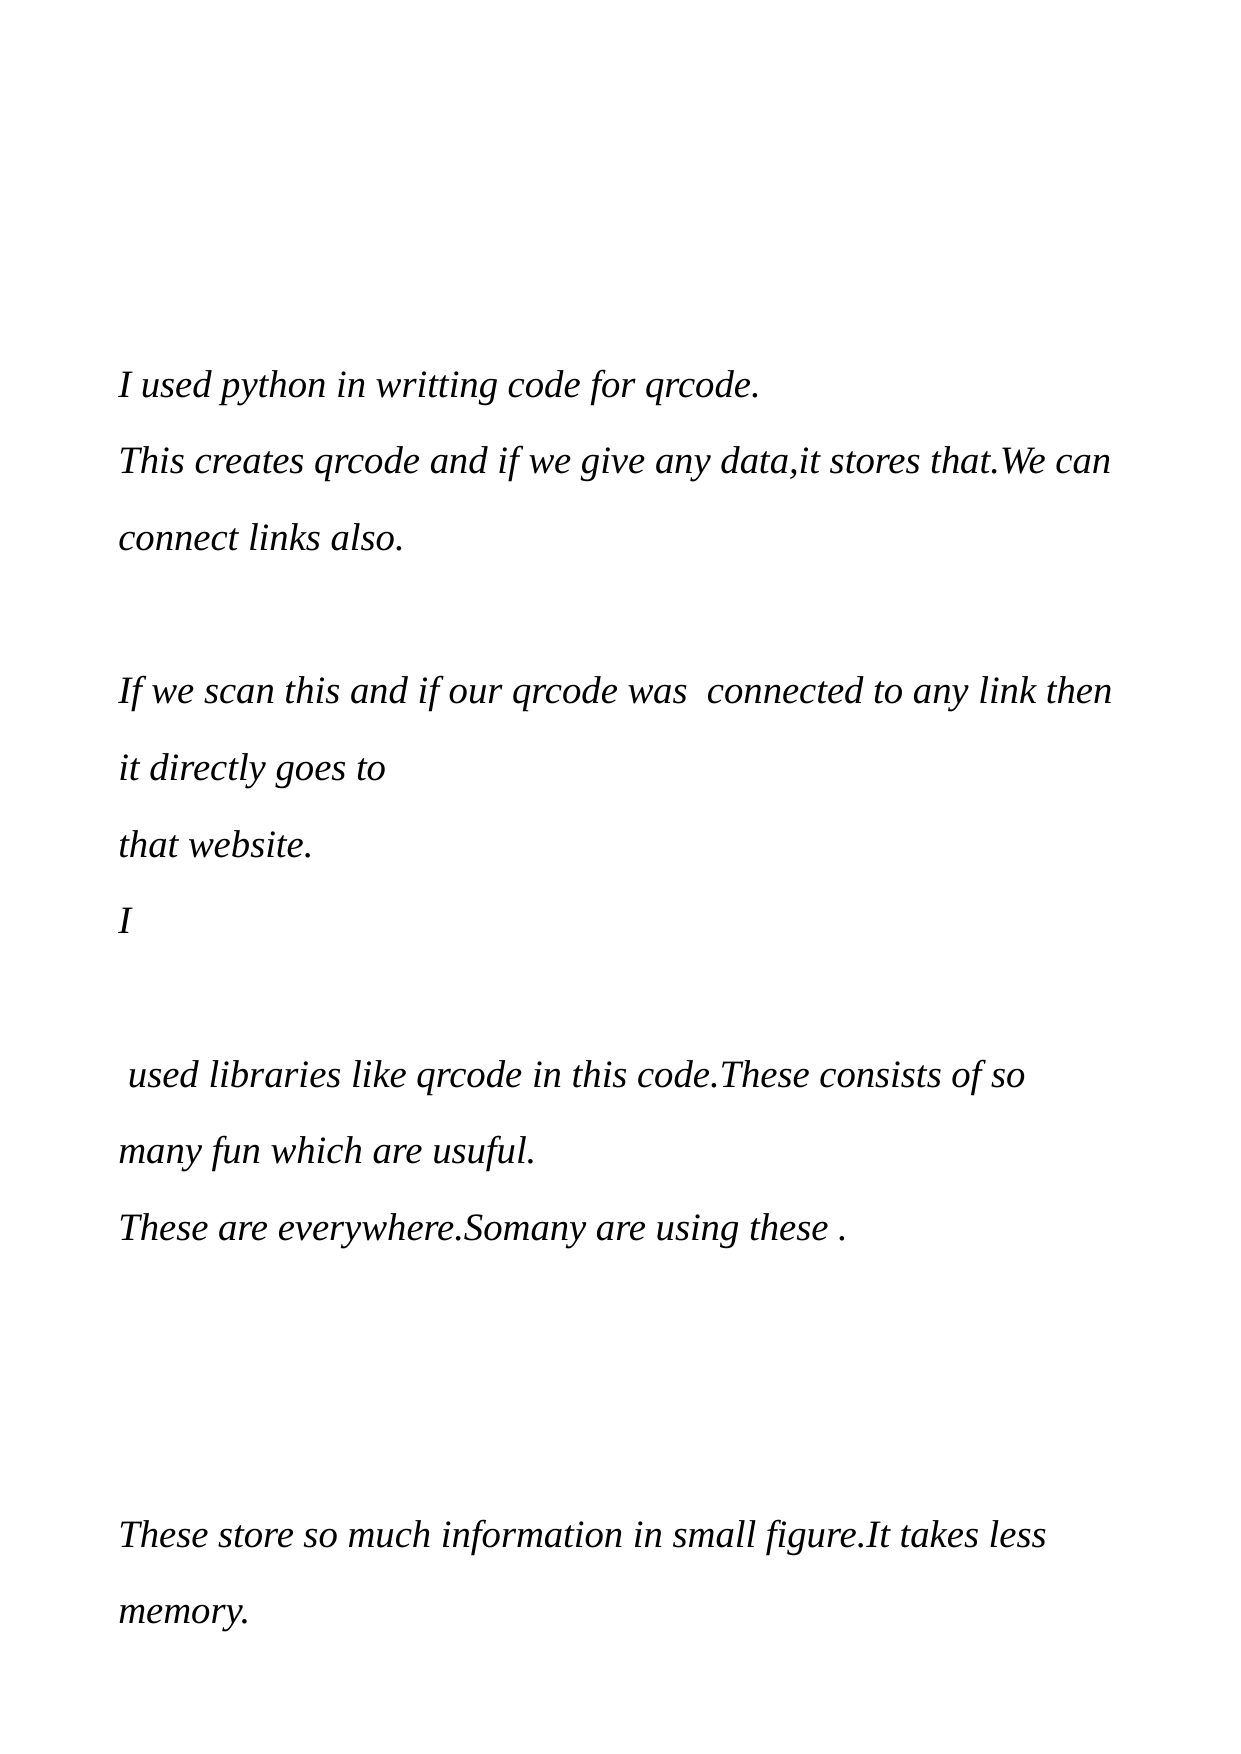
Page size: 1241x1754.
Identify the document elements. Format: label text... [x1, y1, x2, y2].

text that website. [118, 789, 1122, 866]
text These are everywhere.Somany are using these . [118, 1172, 1122, 1249]
text I [118, 866, 1122, 942]
text used libraries like qrcode in this code.These consists of so many fun which are usuful. [118, 1019, 1122, 1172]
text These store so much information in small figure.It takes less memory. [118, 1479, 1122, 1632]
text This creates qrcode and if we give any data,it stores that.We can connect links also. [118, 406, 1122, 559]
text I used python in writting code for qrcode. [118, 329, 1122, 406]
text If we scan this and if our qrcode was connected to any link then it directly goes to [118, 636, 1122, 789]
